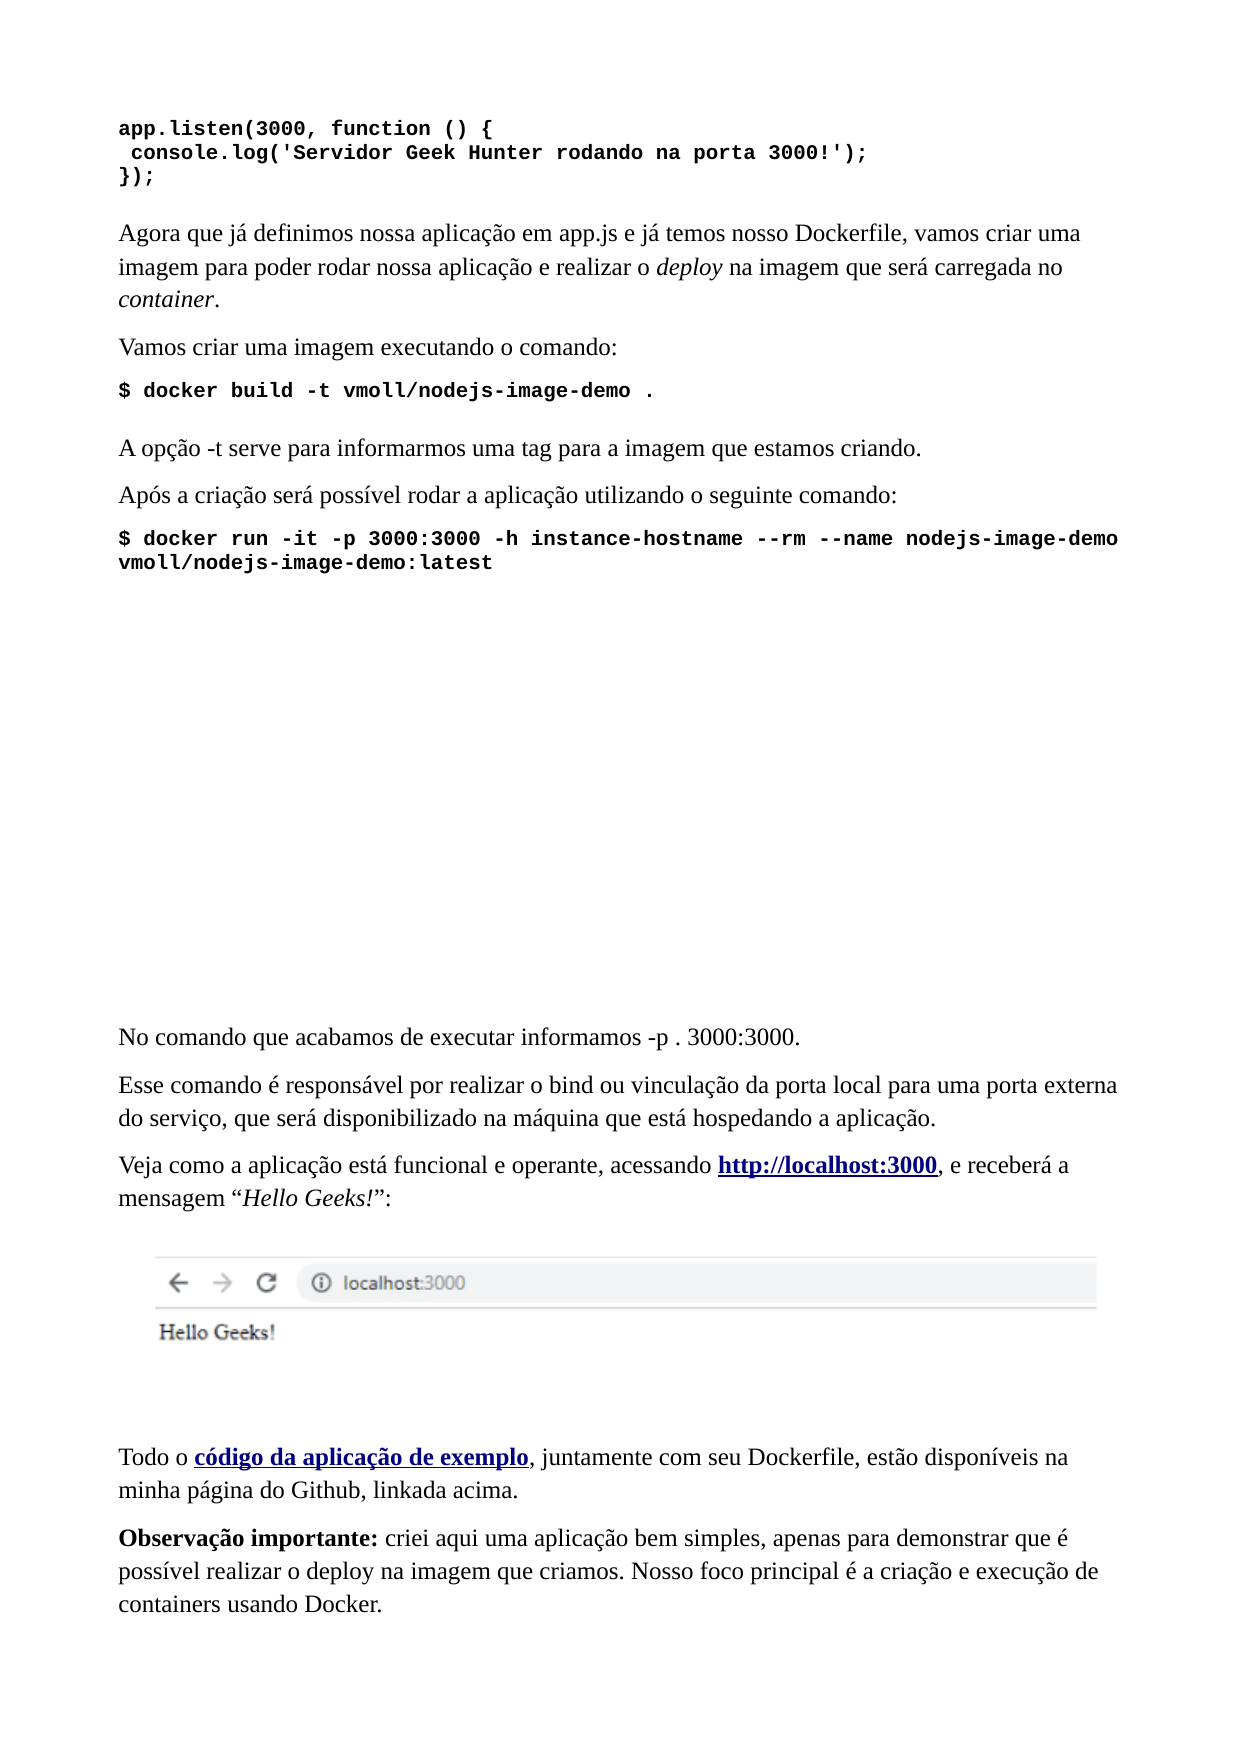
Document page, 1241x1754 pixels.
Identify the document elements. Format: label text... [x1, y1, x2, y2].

text $ docker build -t vmoll/nodejs-image-demo . [118, 380, 1122, 403]
text $ docker run -it -p 3000:3000 -h instance-hostname --rm --name nodejs-image-demo vmoll/nodejs-image-demo:latest [118, 528, 1122, 575]
text Todo o código da aplicação de exemplo, juntamente com seu Dockerfile, estão disponíveis na minha página do Github, linkada acima. [118, 1442, 1122, 1504]
text app.listen(3000, function () { [118, 118, 1122, 142]
text console.log('Servidor Geek Hunter rodando na porta 3000!'); [118, 142, 1122, 165]
text No comando que acabamos de executar informamos -p . 3000:3000. [118, 1022, 1122, 1051]
text Veja como a aplicação está funcional e operante, acessando http://localhost:3000, e receberá a mensagem “Hello Geeks!”: [118, 1150, 1122, 1212]
text }); [118, 165, 1122, 189]
text Esse comando é responsável por realizar o bind ou vinculação da porta local para uma porta externa do serviço, que será disponibilizado na máquina que está hospedando a aplicação. [118, 1070, 1122, 1132]
text Agora que já definimos nossa aplicação em app.js e já temos nosso Dockerfile, vamos criar uma imagem para poder rodar nossa aplicação e realizar o deploy na imagem que será carregada no container. [118, 218, 1122, 313]
picture [118, 1231, 1125, 1424]
text Vamos criar uma imagem executando o comando: [118, 332, 1122, 361]
text A opção -t serve para informarmos uma tag para a imagem que estamos criando. [118, 433, 1122, 462]
text Observação importante: criei aqui uma aplicação bem simples, apenas para demonstrar que é possível realizar o deploy na imagem que criamos. Nosso foco principal é a criação e execução de containers usando Docker. [118, 1523, 1122, 1617]
text Após a criação será possível rodar a aplicação utilizando o seguinte comando: [118, 481, 1122, 509]
